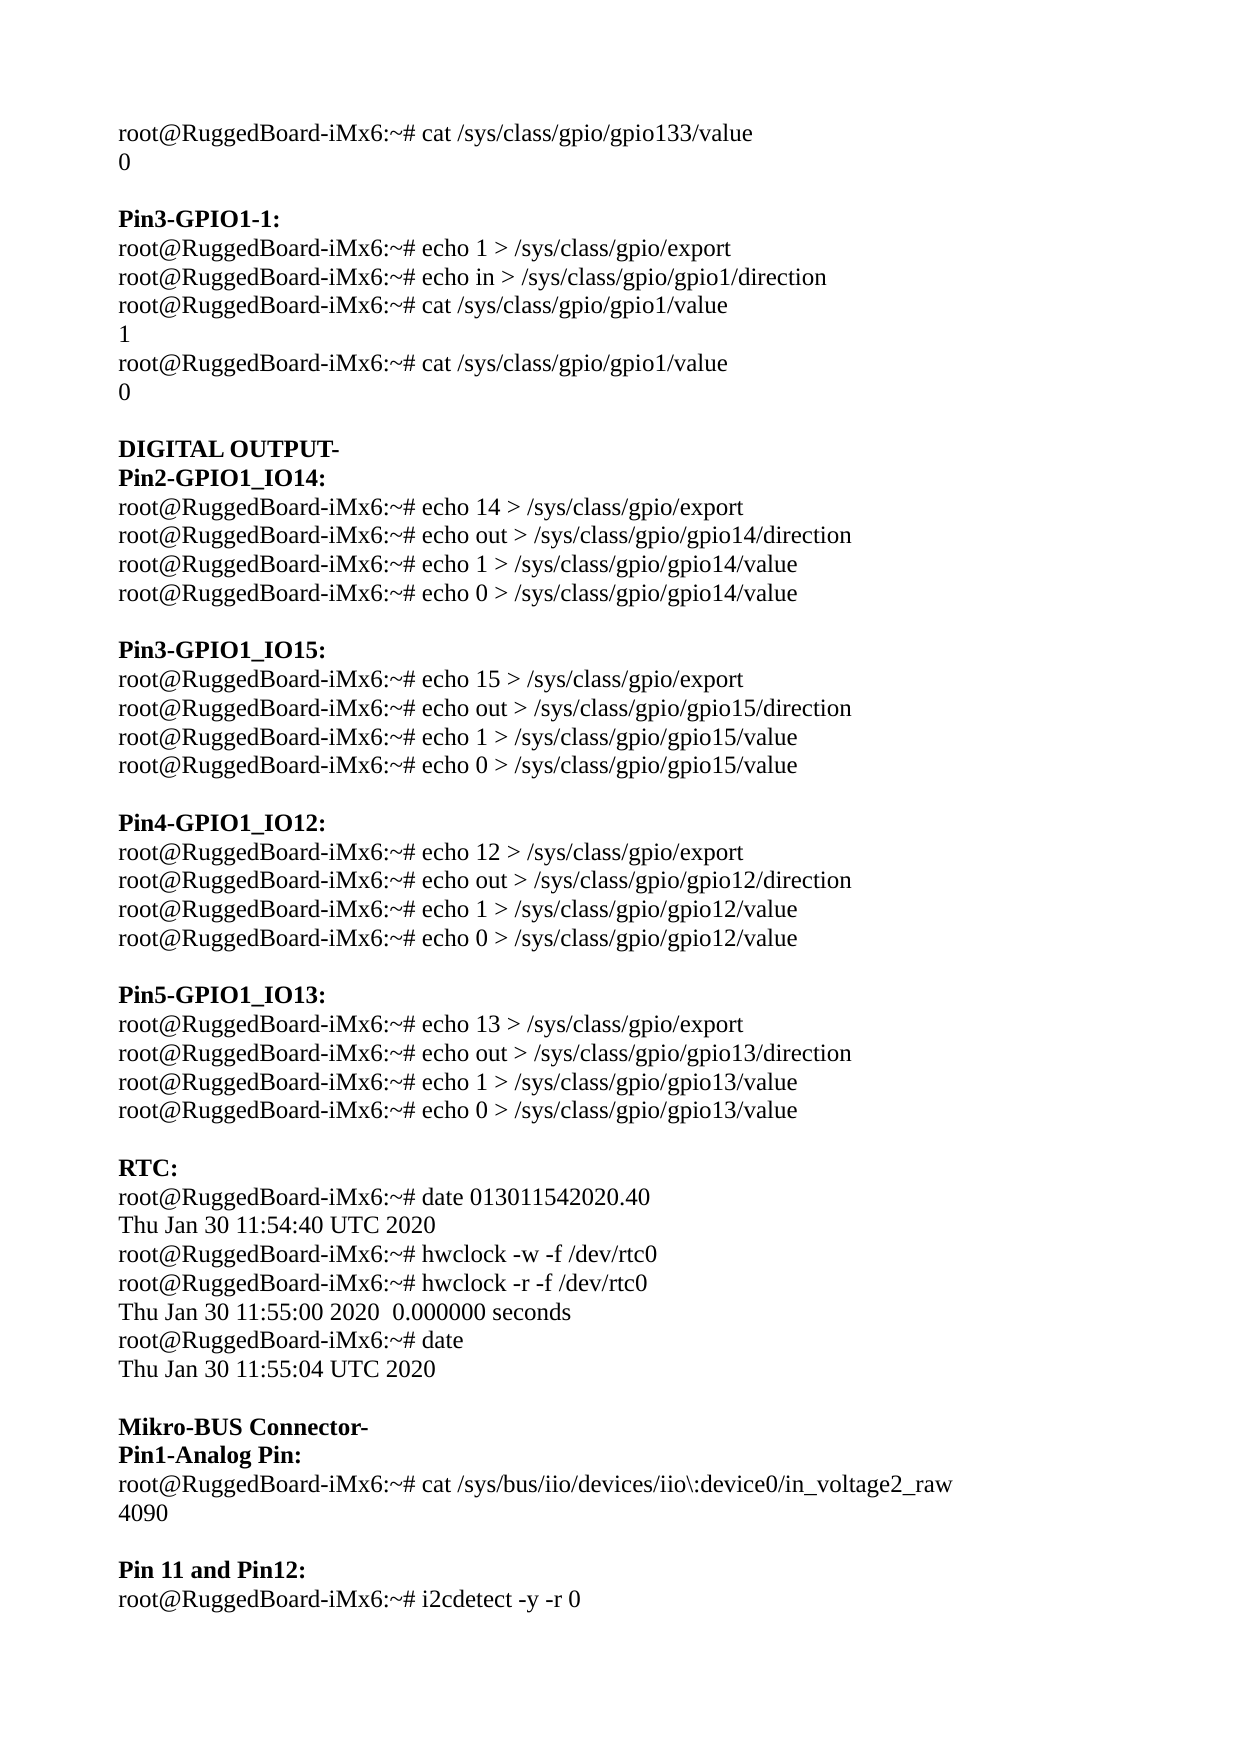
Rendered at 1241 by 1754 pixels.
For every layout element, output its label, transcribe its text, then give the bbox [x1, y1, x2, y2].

text Thu Jan 30 11:54:40 UTC 2020 [118, 1211, 1122, 1239]
text Mikro-BUS Connector- [118, 1412, 1122, 1441]
text 1 [118, 319, 1122, 348]
text root@RuggedBoard-iMx6:~# date 013011542020.40 [118, 1182, 1122, 1211]
text Pin1-Analog Pin: [118, 1441, 1122, 1469]
text DIGITAL OUTPUT- [118, 434, 1122, 463]
text root@RuggedBoard-iMx6:~# echo 1 > /sys/class/gpio/export [118, 233, 1122, 262]
text Pin5-GPIO1_IO13: [118, 981, 1122, 1009]
text root@RuggedBoard-iMx6:~# cat /sys/class/gpio/gpio1/value [118, 348, 1122, 377]
text root@RuggedBoard-iMx6:~# echo 1 > /sys/class/gpio/gpio13/value [118, 1067, 1122, 1096]
text root@RuggedBoard-iMx6:~# cat /sys/bus/iio/devices/iio\:device0/in_voltage2_raw [118, 1469, 1122, 1498]
text root@RuggedBoard-iMx6:~# echo 12 > /sys/class/gpio/export [118, 837, 1122, 866]
text RTC: [118, 1153, 1122, 1182]
text root@RuggedBoard-iMx6:~# echo out > /sys/class/gpio/gpio15/direction [118, 693, 1122, 722]
text root@RuggedBoard-iMx6:~# hwclock -w -f /dev/rtc0 [118, 1239, 1122, 1268]
text root@RuggedBoard-iMx6:~# echo 0 > /sys/class/gpio/gpio14/value [118, 578, 1122, 607]
text Pin4-GPIO1_IO12: [118, 808, 1122, 837]
text root@RuggedBoard-iMx6:~# echo in > /sys/class/gpio/gpio1/direction [118, 262, 1122, 291]
text 0 [118, 147, 1122, 176]
text Pin2-GPIO1_IO14: [118, 463, 1122, 492]
text root@RuggedBoard-iMx6:~# echo out > /sys/class/gpio/gpio13/direction [118, 1038, 1122, 1067]
text root@RuggedBoard-iMx6:~# echo out > /sys/class/gpio/gpio12/direction [118, 866, 1122, 894]
text root@RuggedBoard-iMx6:~# echo 0 > /sys/class/gpio/gpio12/value [118, 923, 1122, 952]
text root@RuggedBoard-iMx6:~# cat /sys/class/gpio/gpio1/value [118, 291, 1122, 319]
text root@RuggedBoard-iMx6:~# echo 0 > /sys/class/gpio/gpio15/value [118, 751, 1122, 779]
text Thu Jan 30 11:55:00 2020 0.000000 seconds [118, 1297, 1122, 1326]
text 0 [118, 377, 1122, 406]
text 4090 [118, 1498, 1122, 1527]
text root@RuggedBoard-iMx6:~# echo 1 > /sys/class/gpio/gpio15/value [118, 722, 1122, 751]
text root@RuggedBoard-iMx6:~# echo 1 > /sys/class/gpio/gpio14/value [118, 549, 1122, 578]
text root@RuggedBoard-iMx6:~# i2cdetect -y -r 0 [118, 1584, 1122, 1613]
text root@RuggedBoard-iMx6:~# echo 0 > /sys/class/gpio/gpio13/value [118, 1096, 1122, 1124]
text Pin3-GPIO1_IO15: [118, 636, 1122, 664]
text root@RuggedBoard-iMx6:~# echo out > /sys/class/gpio/gpio14/direction [118, 521, 1122, 549]
text root@RuggedBoard-iMx6:~# echo 15 > /sys/class/gpio/export [118, 664, 1122, 693]
text root@RuggedBoard-iMx6:~# hwclock -r -f /dev/rtc0 [118, 1268, 1122, 1297]
text root@RuggedBoard-iMx6:~# cat /sys/class/gpio/gpio133/value [118, 118, 1122, 147]
text Pin3-GPIO1-1: [118, 204, 1122, 233]
text Thu Jan 30 11:55:04 UTC 2020 [118, 1354, 1122, 1383]
text root@RuggedBoard-iMx6:~# date [118, 1326, 1122, 1354]
text root@RuggedBoard-iMx6:~# echo 1 > /sys/class/gpio/gpio12/value [118, 894, 1122, 923]
text root@RuggedBoard-iMx6:~# echo 13 > /sys/class/gpio/export [118, 1009, 1122, 1038]
text Pin 11 and Pin12: [118, 1556, 1122, 1584]
text root@RuggedBoard-iMx6:~# echo 14 > /sys/class/gpio/export [118, 492, 1122, 521]
